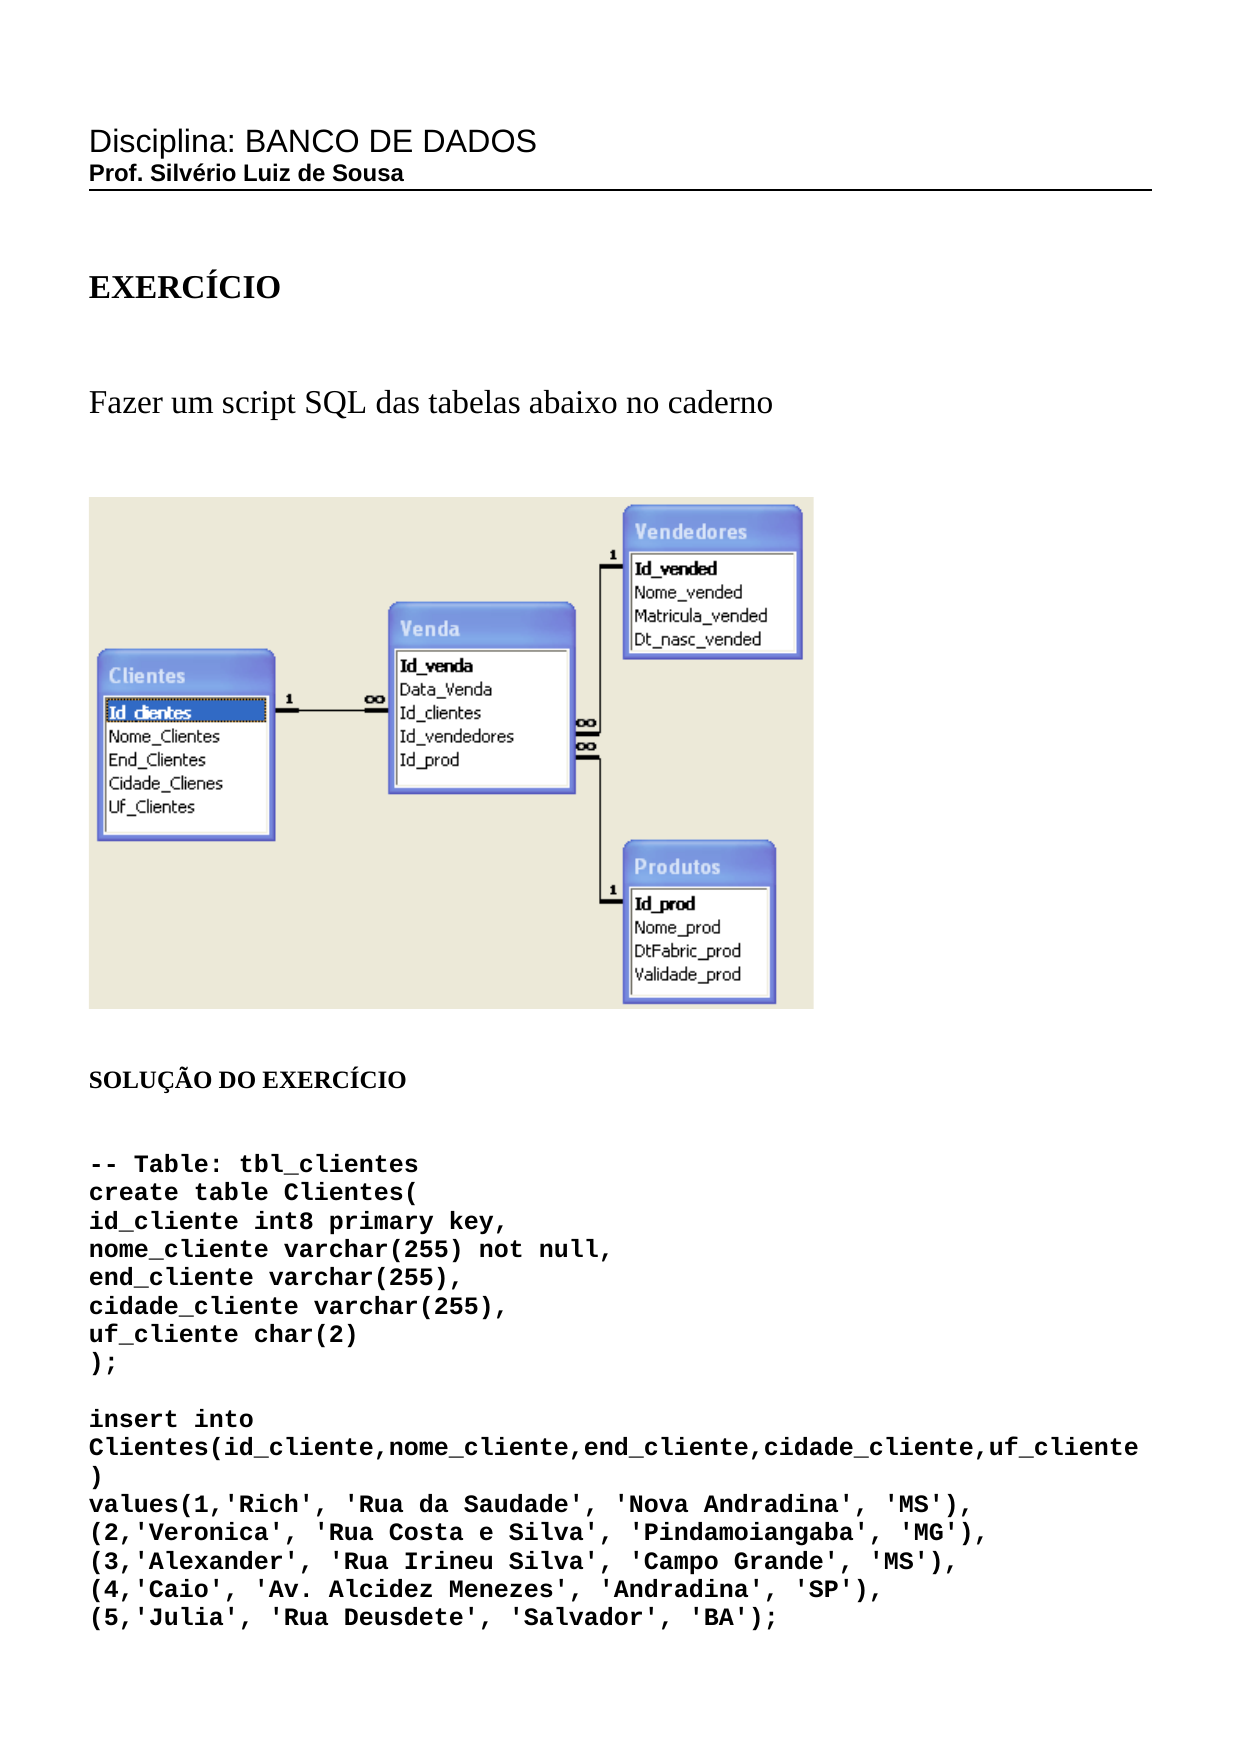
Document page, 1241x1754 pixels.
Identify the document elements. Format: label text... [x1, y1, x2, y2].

text Disciplina: BANCO DE DADOS [89, 122, 1152, 159]
text SOLUÇÃO DO EXERCÍCIO [89, 1065, 1152, 1094]
picture [88, 497, 814, 1009]
text Prof. Silvério Luiz de Sousa [89, 159, 1152, 189]
text Fazer um script SQL das tabelas abaixo no caderno [89, 382, 1152, 421]
text -- Table: tbl_clientes [89, 1152, 1152, 1180]
text create table Clientes( id_cliente int8 primary key, nome_cliente varchar(255) not null, end_cliente varchar(255), cidade_cliente varchar(255), uf_cliente char(2) ); insert into Clientes(id_cliente,nome_cliente,end_cliente,cidade_cliente,uf_cliente) values(1,'Rich', 'Rua da Saudade', 'Nova Andradina', 'MS'), (2,'Veronica', 'Rua Costa e Silva', 'Pindamoiangaba', 'MG'), (3,'Alexander', 'Rua Irineu Silva', 'Campo Grande', 'MS'), (4,'Caio', 'Av. Alcidez Menezes', 'Andradina', 'SP'), (5,'Julia', 'Rua Deusdete', 'Salvador', 'BA'); [89, 1180, 1152, 1633]
text EXERCÍCIO [89, 267, 1152, 306]
